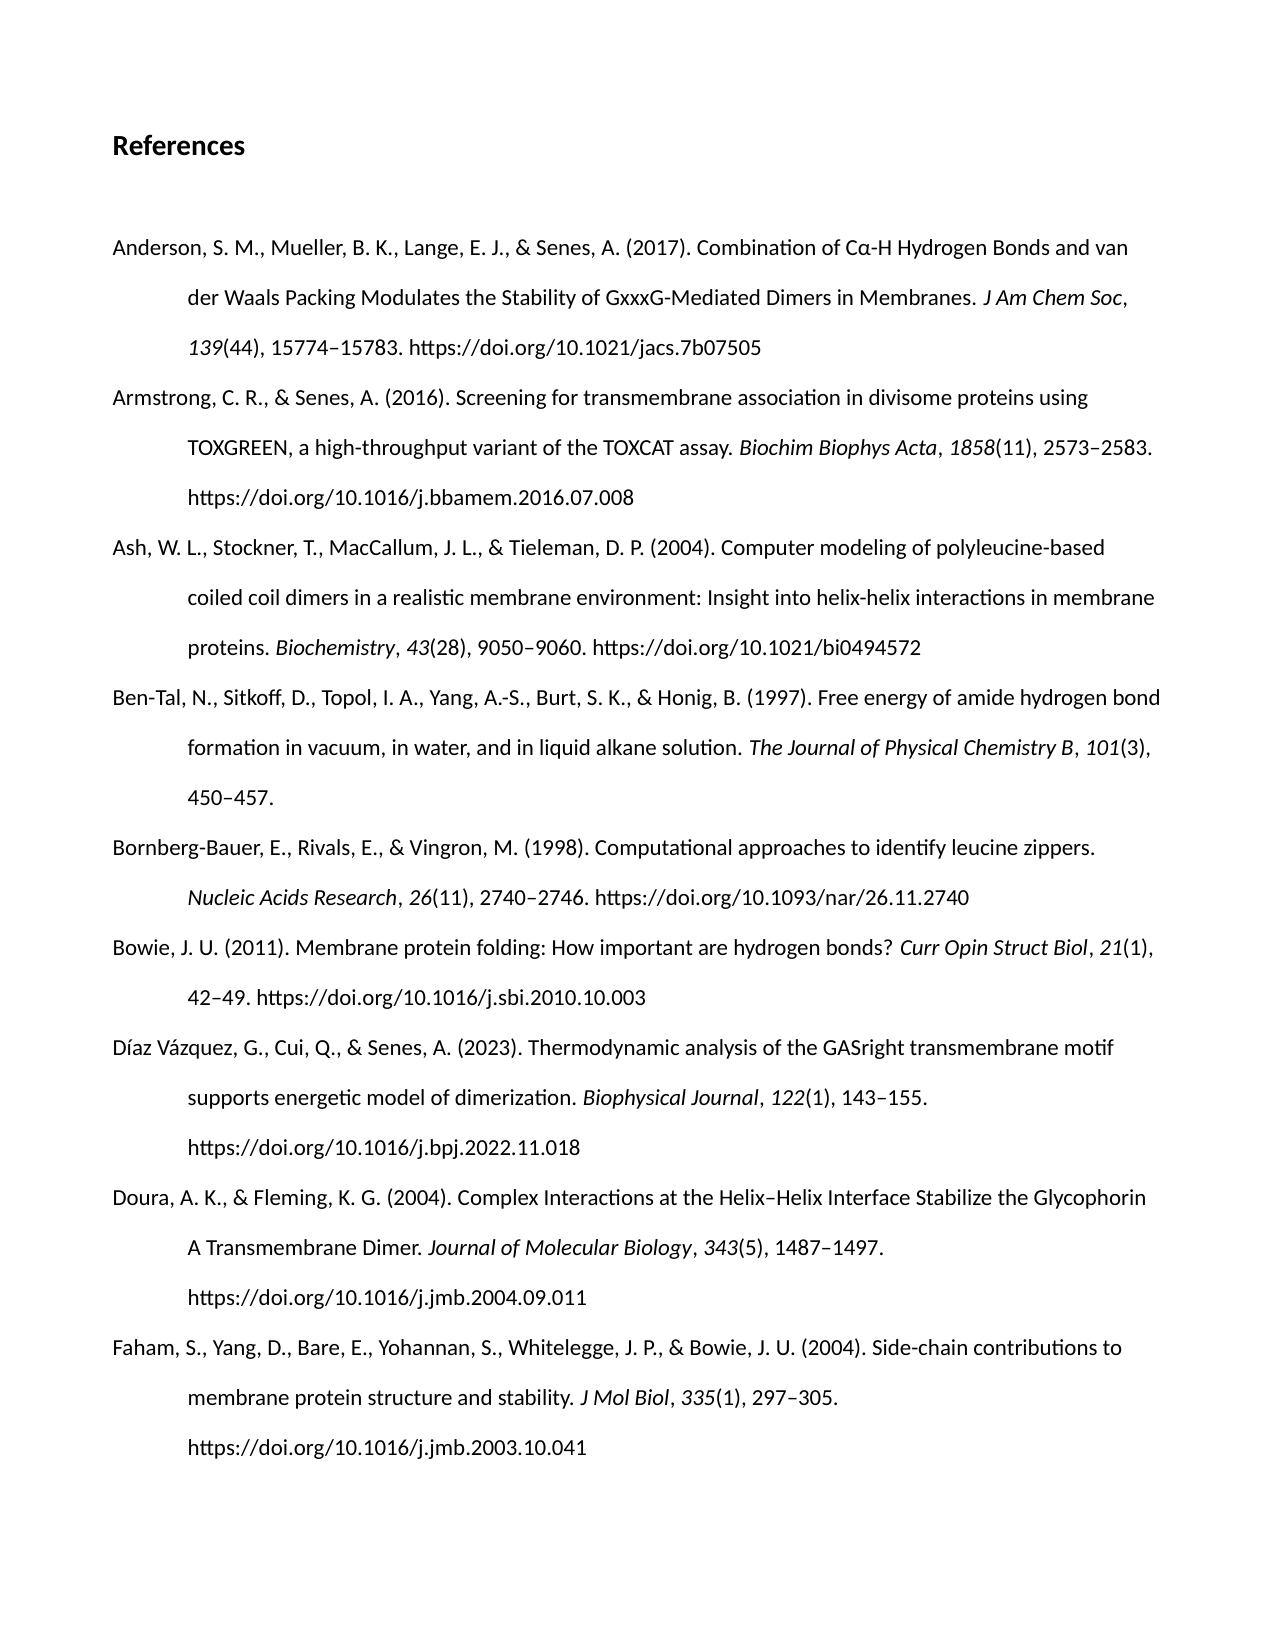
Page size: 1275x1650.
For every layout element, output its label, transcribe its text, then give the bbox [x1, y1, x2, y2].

text Faham, S., Yang, D., Bare, E., Yohannan, S., Whitelegge, J. P., & Bowie, J. U. (2004). Side-chain contributions to membrane protein structure and stability. J Mol Biol, 335(1), 297–305. https://doi.org/10.1016/j.jmb.2003.10.041 [112, 1311, 1162, 1461]
text Armstrong, C. R., & Senes, A. (2016). Screening for transmembrane association in divisome proteins using TOXGREEN, a high-throughput variant of the TOXCAT assay. Biochim Biophys Acta, 1858(11), 2573–2583. https://doi.org/10.1016/j.bbamem.2016.07.008 [112, 361, 1162, 511]
text Doura, A. K., & Fleming, K. G. (2004). Complex Interactions at the Helix–Helix Interface Stabilize the Glycophorin A Transmembrane Dimer. Journal of Molecular Biology, 343(5), 1487–1497. https://doi.org/10.1016/j.jmb.2004.09.011 [112, 1161, 1162, 1311]
text Anderson, S. M., Mueller, B. K., Lange, E. J., & Senes, A. (2017). Combination of Cα-H Hydrogen Bonds and van der Waals Packing Modulates the Stability of GxxxG-Mediated Dimers in Membranes. J Am Chem Soc, 139(44), 15774–15783. https://doi.org/10.1021/jacs.7b07505 [112, 211, 1162, 361]
text Díaz Vázquez, G., Cui, Q., & Senes, A. (2023). Thermodynamic analysis of the GASright transmembrane motif supports energetic model of dimerization. Biophysical Journal, 122(1), 143–155. https://doi.org/10.1016/j.bpj.2022.11.018 [112, 1011, 1162, 1161]
subtitle References [112, 127, 1162, 163]
text Ash, W. L., Stockner, T., MacCallum, J. L., & Tieleman, D. P. (2004). Computer modeling of polyleucine-based coiled coil dimers in a realistic membrane environment: Insight into helix-helix interactions in membrane proteins. Biochemistry, 43(28), 9050–9060. https://doi.org/10.1021/bi0494572 [112, 511, 1162, 661]
text Ben-Tal, N., Sitkoff, D., Topol, I. A., Yang, A.-S., Burt, S. K., & Honig, B. (1997). Free energy of amide hydrogen bond formation in vacuum, in water, and in liquid alkane solution. The Journal of Physical Chemistry B, 101(3), 450–457. [112, 661, 1162, 811]
text Bowie, J. U. (2011). Membrane protein folding: How important are hydrogen bonds? Curr Opin Struct Biol, 21(1), 42–49. https://doi.org/10.1016/j.sbi.2010.10.003 [112, 911, 1162, 1011]
text Bornberg-Bauer, E., Rivals, E., & Vingron, M. (1998). Computational approaches to identify leucine zippers. Nucleic Acids Research, 26(11), 2740–2746. https://doi.org/10.1093/nar/26.11.2740 [112, 811, 1162, 911]
